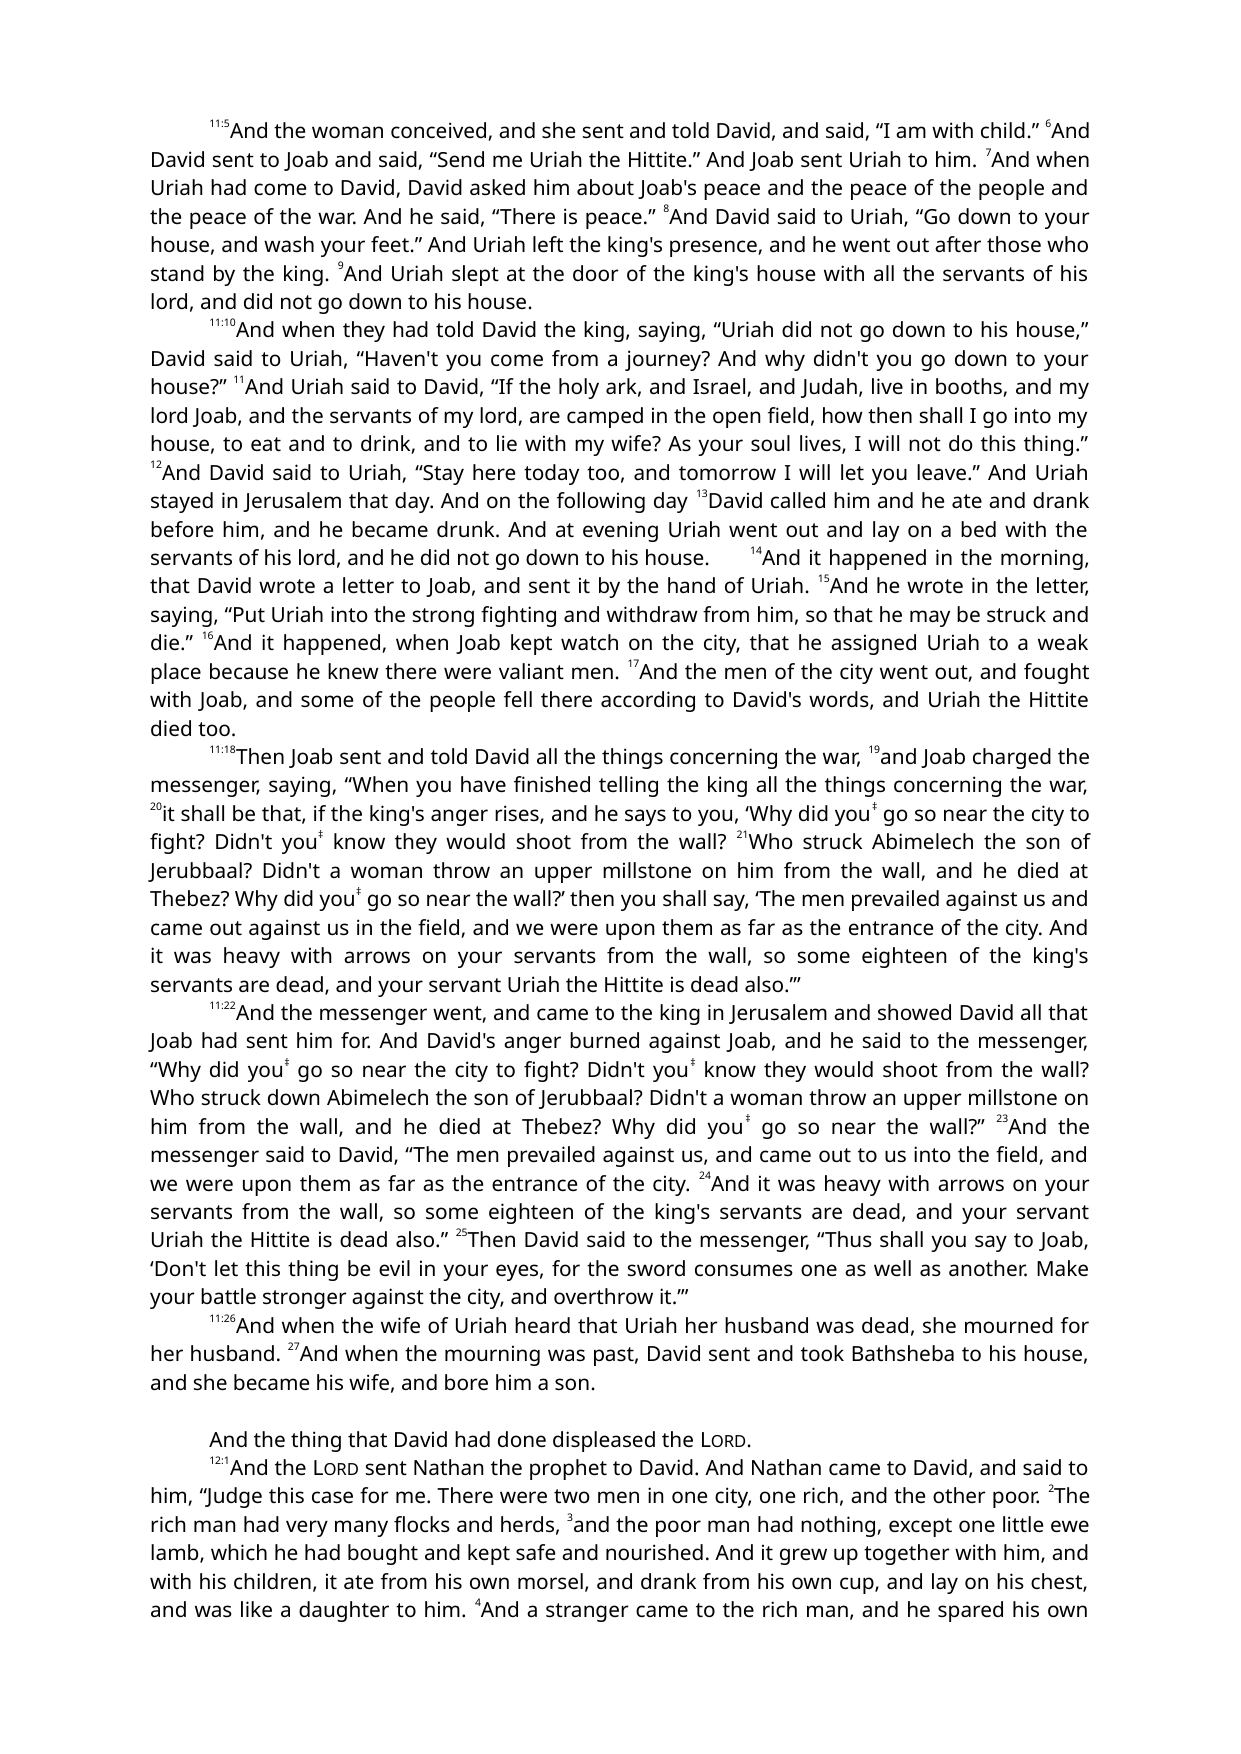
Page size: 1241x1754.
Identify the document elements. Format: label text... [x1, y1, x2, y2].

text 11:5And the woman conceived, and she sent and told David, and said, “I am with child.” 6And David sent to Joab and said, “Send me Uriah the Hittite.” And Joab sent Uriah to him. 7And when Uriah had come to David, David asked him about Joab's peace and the peace of the people and the peace of the war. And he said, “There is peace.” 8And David said to Uriah, “Go down to your house, and wash your feet.” And Uriah left the king's presence, and he went out after those who stand by the king. 9And Uriah slept at the door of the king's house with all the servants of his lord, and did not go down to his house. [150, 117, 1090, 316]
text 11:22And the messenger went, and came to the king in Jerusalem and showed David all that Joab had sent him for. And David's anger burned against Joab, and he said to the messenger, “Why did you‡ go so near the city to fight? Didn't you‡ know they would shoot from the wall? Who struck down Abimelech the son of Jerubbaal? Didn't a woman throw an upper millstone on him from the wall, and he died at Thebez? Why did you‡ go so near the wall?” 23And the messenger said to David, “The men prevailed against us, and came out to us into the field, and we were upon them as far as the entrance of the city. 24And it was heavy with arrows on your servants from the wall, so some eighteen of the king's servants are dead, and your servant Uriah the Hittite is dead also.” 25Then David said to the messenger, “Thus shall you say to Joab, ‘Don't let this thing be evil in your eyes, for the sword consumes one as well as another. Make your battle stronger against the city, and overthrow it.’” [150, 998, 1090, 1311]
text 12:1And the Lord sent Nathan the prophet to David. And Nathan came to David, and said to him, “Judge this case for me. There were two men in one city, one rich, and the other poor. 2The rich man had very many flocks and herds, 3and the poor man had nothing, except one little ewe lamb, which he had bought and kept safe and nourished. And it grew up together with him, and with his children, it ate from his own morsel, and drank from his own cup, and lay on his chest, and was like a daughter to him. 4And a stranger came to the rich man, and he spared his own flock and his own herd from being taken to prepare for the wayfarer who had come to him, and took the poor man's lamb, and slaughtered it for the man who had come to him.” [150, 1453, 1090, 1624]
text 11:26And when the wife of Uriah heard that Uriah her husband was dead, she mourned for her husband. 27And when the mourning was past, David sent and took Bathsheba to his house, and she became his wife, and bore him a son. [150, 1311, 1090, 1396]
text 11:10And when they had told David the king, saying, “Uriah did not go down to his house,” David said to Uriah, “Haven't you come from a journey? And why didn't you go down to your house?” 11And Uriah said to David, “If the holy ark, and Israel, and Judah, live in booths, and my lord Joab, and the servants of my lord, are camped in the open field, how then shall I go into my house, to eat and to drink, and to lie with my wife? As your soul lives, I will not do this thing.” 12And David said to Uriah, “Stay here today too, and tomorrow I will let you leave.” And Uriah stayed in Jerusalem that day. And on the following day 13David called him and he ate and drank before him, and he became drunk. And at evening Uriah went out and lay on a bed with the servants of his lord, and he did not go down to his house. 14And it happened in the morning, that David wrote a letter to Joab, and sent it by the hand of Uriah. 15And he wrote in the letter, saying, “Put Uriah into the strong fighting and withdraw from him, so that he may be struck and die.” 16And it happened, when Joab kept watch on the city, that he assigned Uriah to a weak place because he knew there were valiant men. 17And the men of the city went out, and fought with Joab, and some of the people fell there according to David's words, and Uriah the Hittite died too. [150, 316, 1090, 742]
text 11:18Then Joab sent and told David all the things concerning the war, 19and Joab charged the messenger, saying, “When you have finished telling the king all the things concerning the war, 20it shall be that, if the king's anger rises, and he says to you, ‘Why did you‡ go so near the city to fight? Didn't you‡ know they would shoot from the wall? 21Who struck Abimelech the son of Jerubbaal? Didn't a woman throw an upper millstone on him from the wall, and he died at Thebez? Why did you‡ go so near the wall?’ then you shall say, ‘The men prevailed against us and came out against us in the field, and we were upon them as far as the entrance of the city. And it was heavy with arrows on your servants from the wall, so some eighteen of the king's servants are dead, and your servant Uriah the Hittite is dead also.’” [150, 742, 1090, 998]
text And the thing that David had done displeased the Lord. [150, 1425, 1090, 1453]
